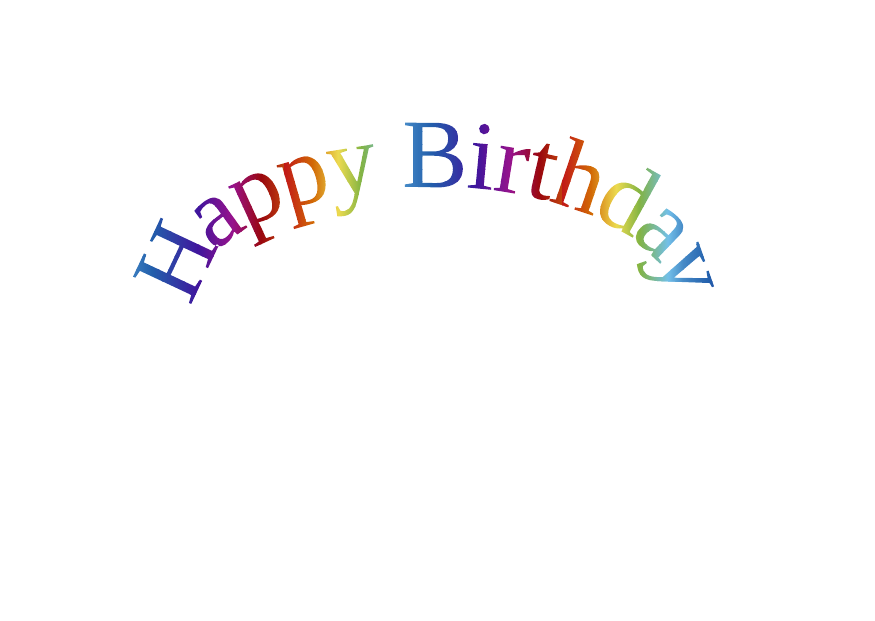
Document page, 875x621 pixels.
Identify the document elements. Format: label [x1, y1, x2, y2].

picture [467, 142, 492, 190]
picture [479, 123, 490, 135]
picture [133, 197, 248, 304]
picture [635, 208, 684, 264]
picture [493, 145, 531, 194]
picture [276, 156, 326, 230]
picture [531, 136, 600, 216]
picture [404, 122, 463, 188]
picture [228, 173, 280, 247]
picture [600, 167, 661, 238]
picture [326, 144, 374, 217]
picture [636, 241, 715, 288]
